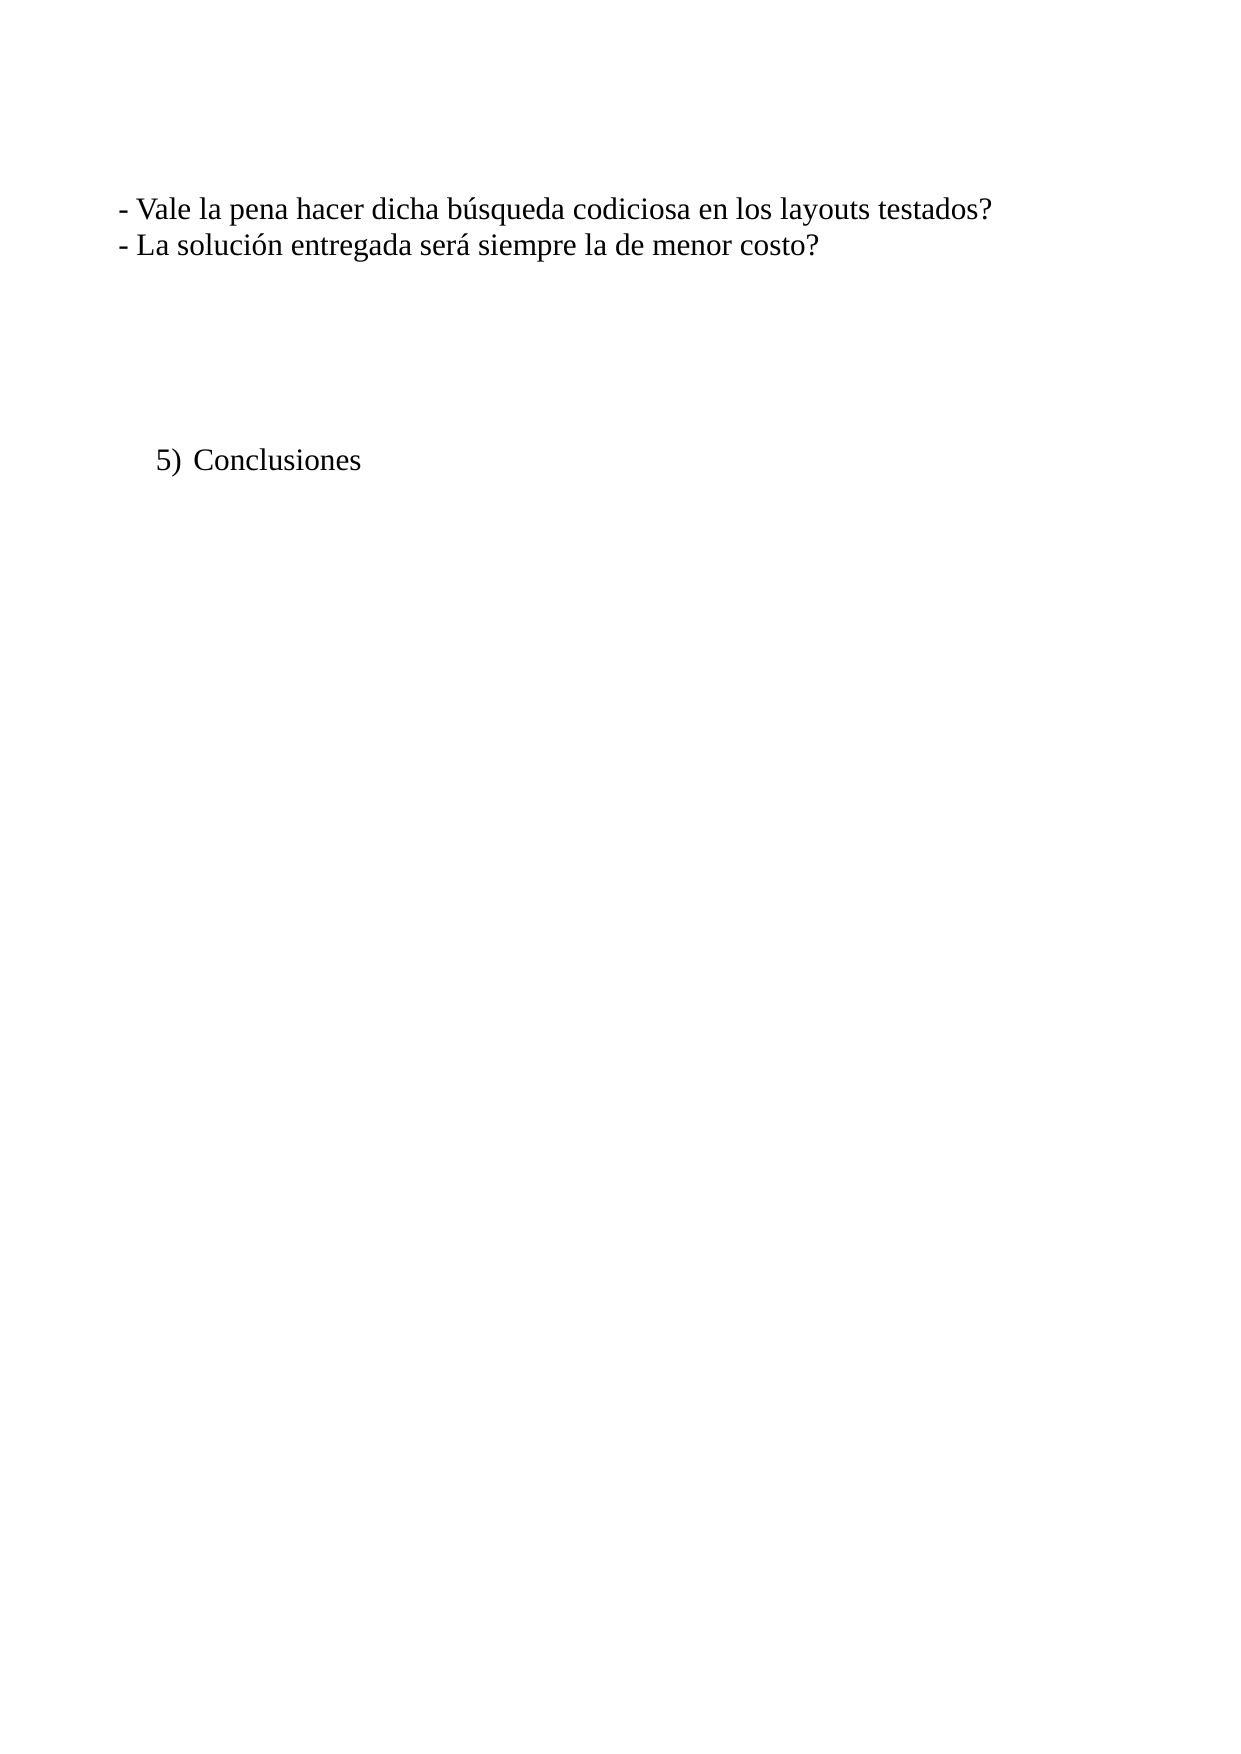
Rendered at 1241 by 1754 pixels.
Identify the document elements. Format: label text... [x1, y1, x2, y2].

text - La solución entregada será siempre la de menor costo? [118, 226, 1122, 262]
text - Vale la pena hacer dicha búsqueda codiciosa en los layouts testados? [118, 190, 1122, 226]
list Conclusiones [156, 442, 1122, 477]
